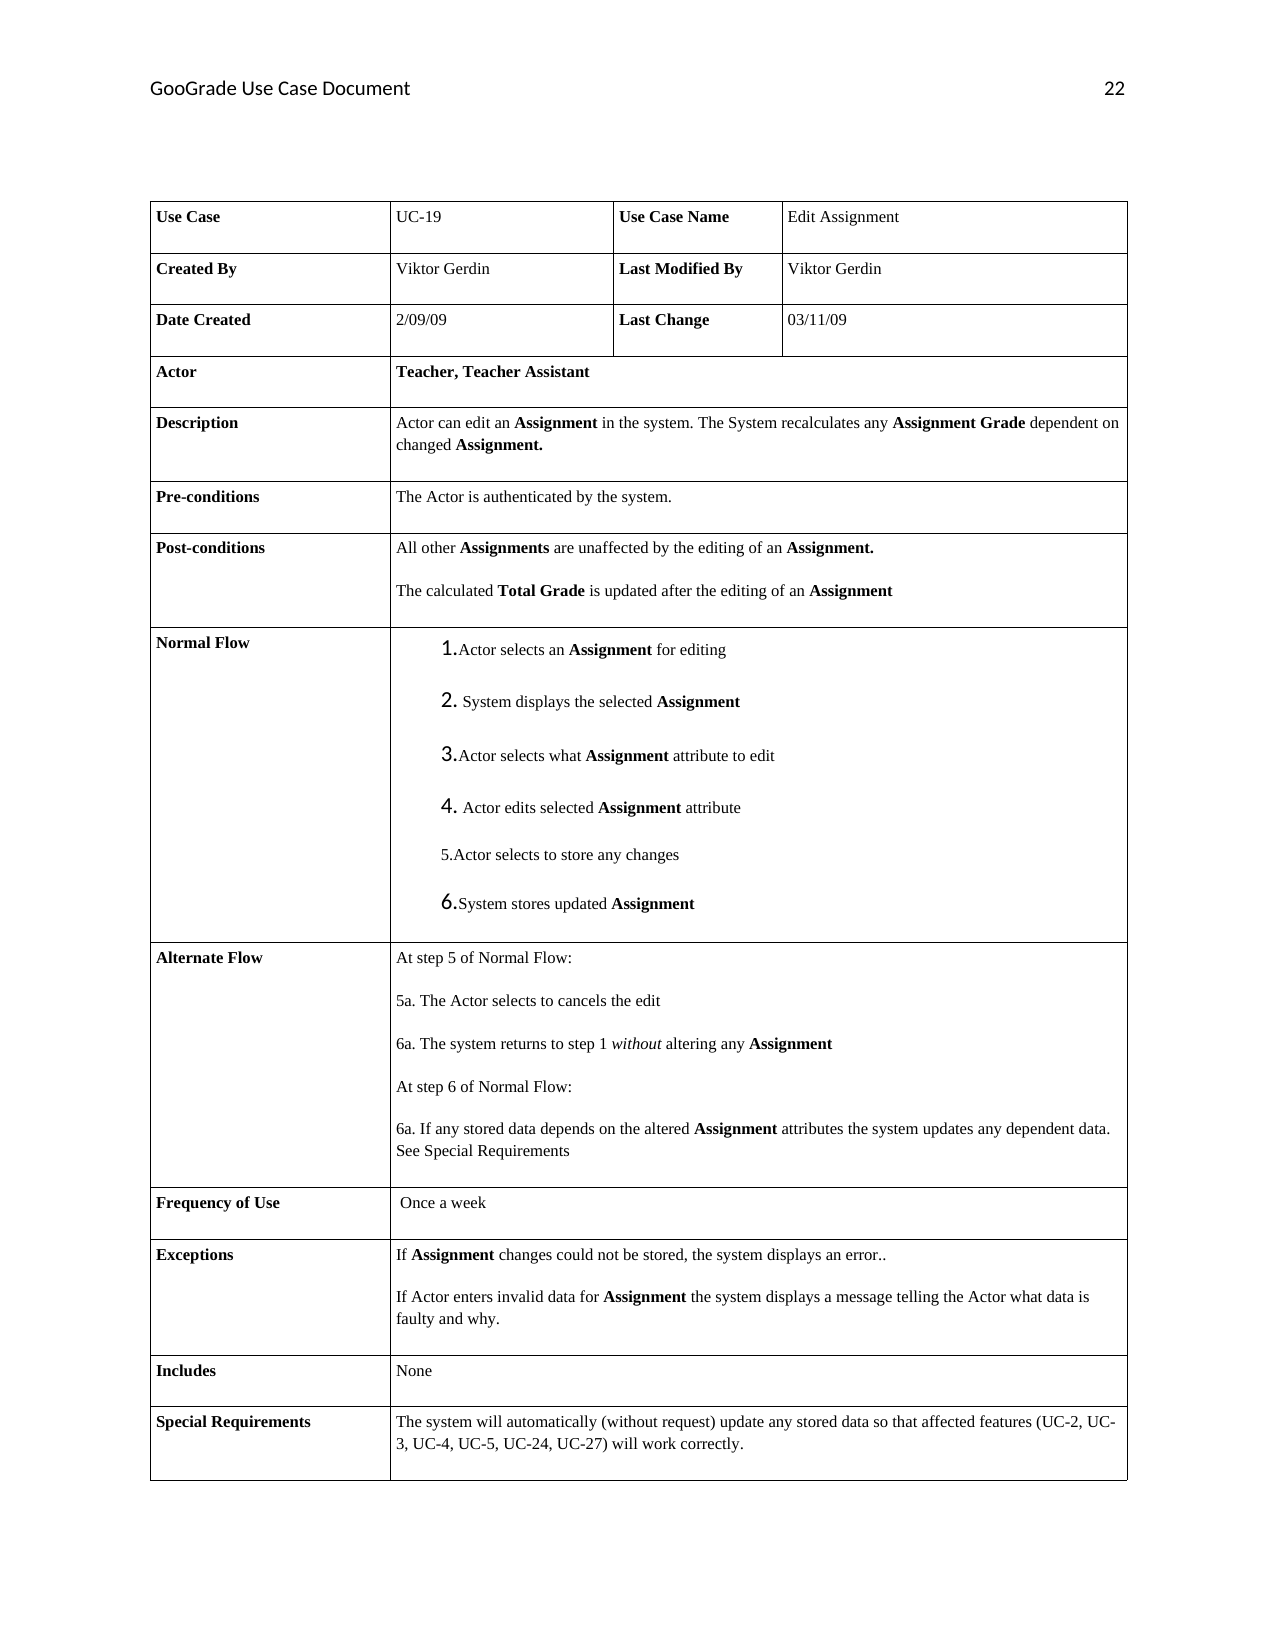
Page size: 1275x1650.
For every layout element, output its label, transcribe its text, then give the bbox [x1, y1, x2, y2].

table_cell Created By [151, 254, 390, 304]
table_header Use Case Name [614, 202, 782, 253]
table_cell Last Modified By [614, 254, 782, 304]
table_cell Actor [151, 357, 390, 407]
table_cell Normal Flow [151, 628, 390, 942]
table_cell Last Change [614, 305, 782, 356]
table_cell Alternate Flow [151, 943, 390, 1187]
table_cell The Actor is authenticated by the system. [391, 482, 1127, 532]
table_cell Exceptions [151, 1240, 390, 1355]
table_cell Date Created [151, 305, 390, 356]
table_cell Once a week [391, 1188, 1127, 1238]
table_cell The system will automatically (without request) update any stored data so that affected features (UC-2, UC-3, UC-4, UC-5, UC-24, UC-27) will work correctly. [391, 1407, 1127, 1480]
table_cell Description [151, 408, 390, 481]
table_cell Viktor Gerdin [391, 254, 613, 304]
table_cell Viktor Gerdin [783, 254, 1127, 304]
table_cell Actor selects an Assignment for editing System displays the selected Assignment Actor selects what Assignment attribute to edit Actor edits selected Assignment attribute Actor selects to store any changes System stores updated Assignment [391, 628, 1127, 942]
table_cell If Assignment changes could not be stored, the system displays an error.. If Actor enters invalid data for Assignment the system displays a message telling the Actor what data is faulty and why. [391, 1240, 1127, 1355]
table_cell All other Assignments are unaffected by the editing of an Assignment. The calculated Total Grade is updated after the editing of an Assignment [391, 534, 1127, 627]
table_cell Frequency of Use [151, 1188, 390, 1238]
table_cell At step 5 of Normal Flow: 5a. The Actor selects to cancels the edit 6a. The system returns to step 1 without altering any Assignment At step 6 of Normal Flow: 6a. If any stored data depends on the altered Assignment attributes the system updates any dependent data. See Special Requirements [391, 943, 1127, 1187]
table_cell 2/09/09 [391, 305, 613, 356]
table_header UC-19 [391, 202, 613, 253]
table_cell Special Requirements [151, 1407, 390, 1480]
table_cell Post-conditions [151, 534, 390, 627]
table_cell Teacher, Teacher Assistant [391, 357, 1127, 407]
table_header Edit Assignment [783, 202, 1127, 253]
table_cell Includes [151, 1356, 390, 1406]
table_cell None [391, 1356, 1127, 1406]
table_header Use Case [151, 202, 390, 253]
table_cell Pre-conditions [151, 482, 390, 532]
table_cell 03/11/09 [783, 305, 1127, 356]
table_cell Actor can edit an Assignment in the system. The System recalculates any Assignment Grade dependent on changed Assignment. [391, 408, 1127, 481]
